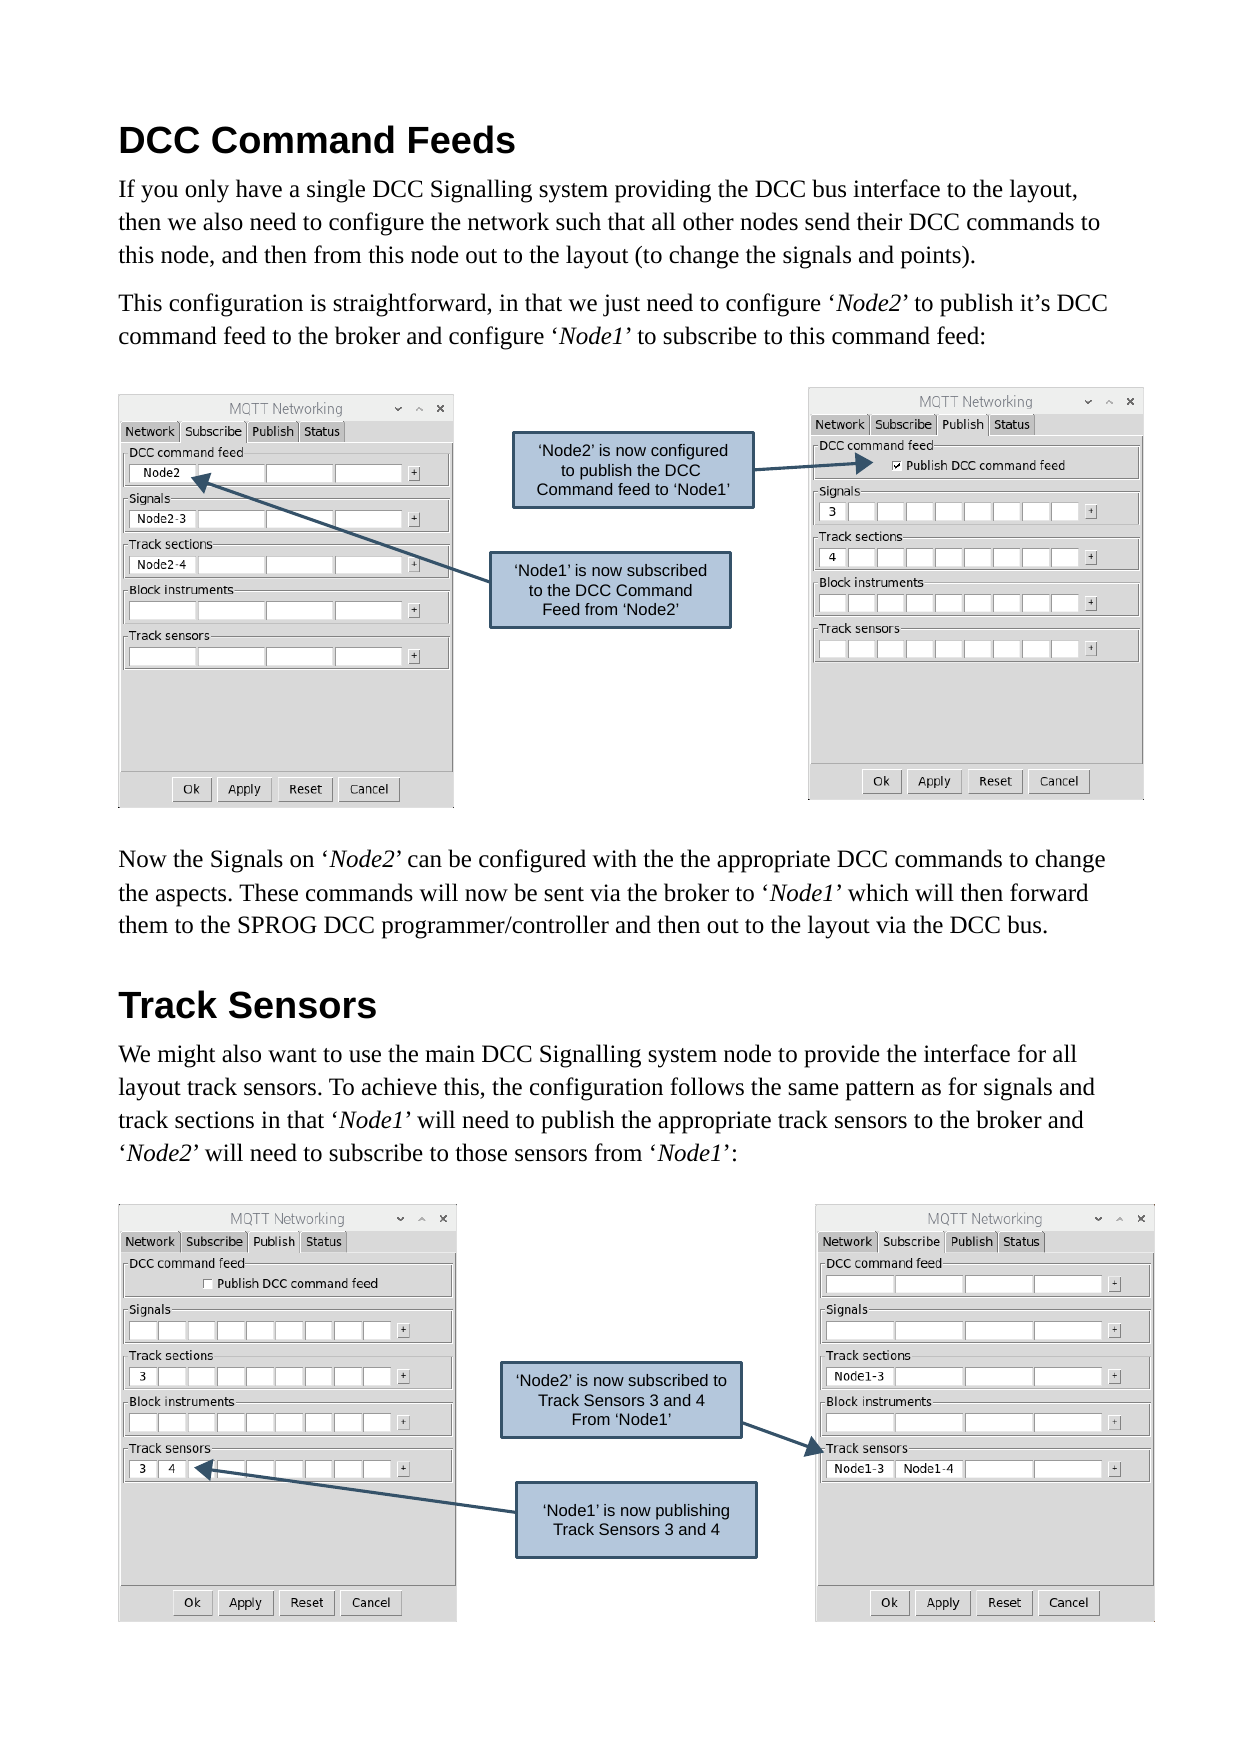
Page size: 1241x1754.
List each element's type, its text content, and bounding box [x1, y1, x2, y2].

picture [118, 1204, 457, 1622]
text We might also want to use the main DCC Signalling system node to provide the interface for all layout track sensors. To achieve this, the configuration follows the same pattern as for signals and track sections in that ‘Node1’ will need to publish the appropriate track sensors to the broker and ‘Node2’ will need to subscribe to those sensors from ‘Node1’: [118, 1039, 1122, 1167]
picture [815, 1204, 1155, 1622]
text Now the Signals on ‘Node2’ can be configured with the the appropriate DCC commands to change the aspects. These commands will now be sent via the broker to ‘Node1’ which will then forward them to the SPROG DCC programmer/controller and then out to the layout via the DCC bus. [118, 844, 1122, 939]
subtitle DCC Command Feeds [118, 118, 1122, 162]
picture [118, 394, 454, 808]
picture [808, 387, 1144, 800]
text If you only have a single DCC Signalling system providing the DCC bus interface to the layout, then we also need to configure the network such that all other nodes send their DCC commands to this node, and then from this node out to the layout (to change the signals and points). [118, 174, 1122, 269]
text This configuration is straightforward, in that we just need to configure ‘Node2’ to publish it’s DCC command feed to the broker and configure ‘Node1’ to subscribe to this command feed: [118, 288, 1122, 350]
subtitle Track Sensors [118, 983, 1122, 1027]
